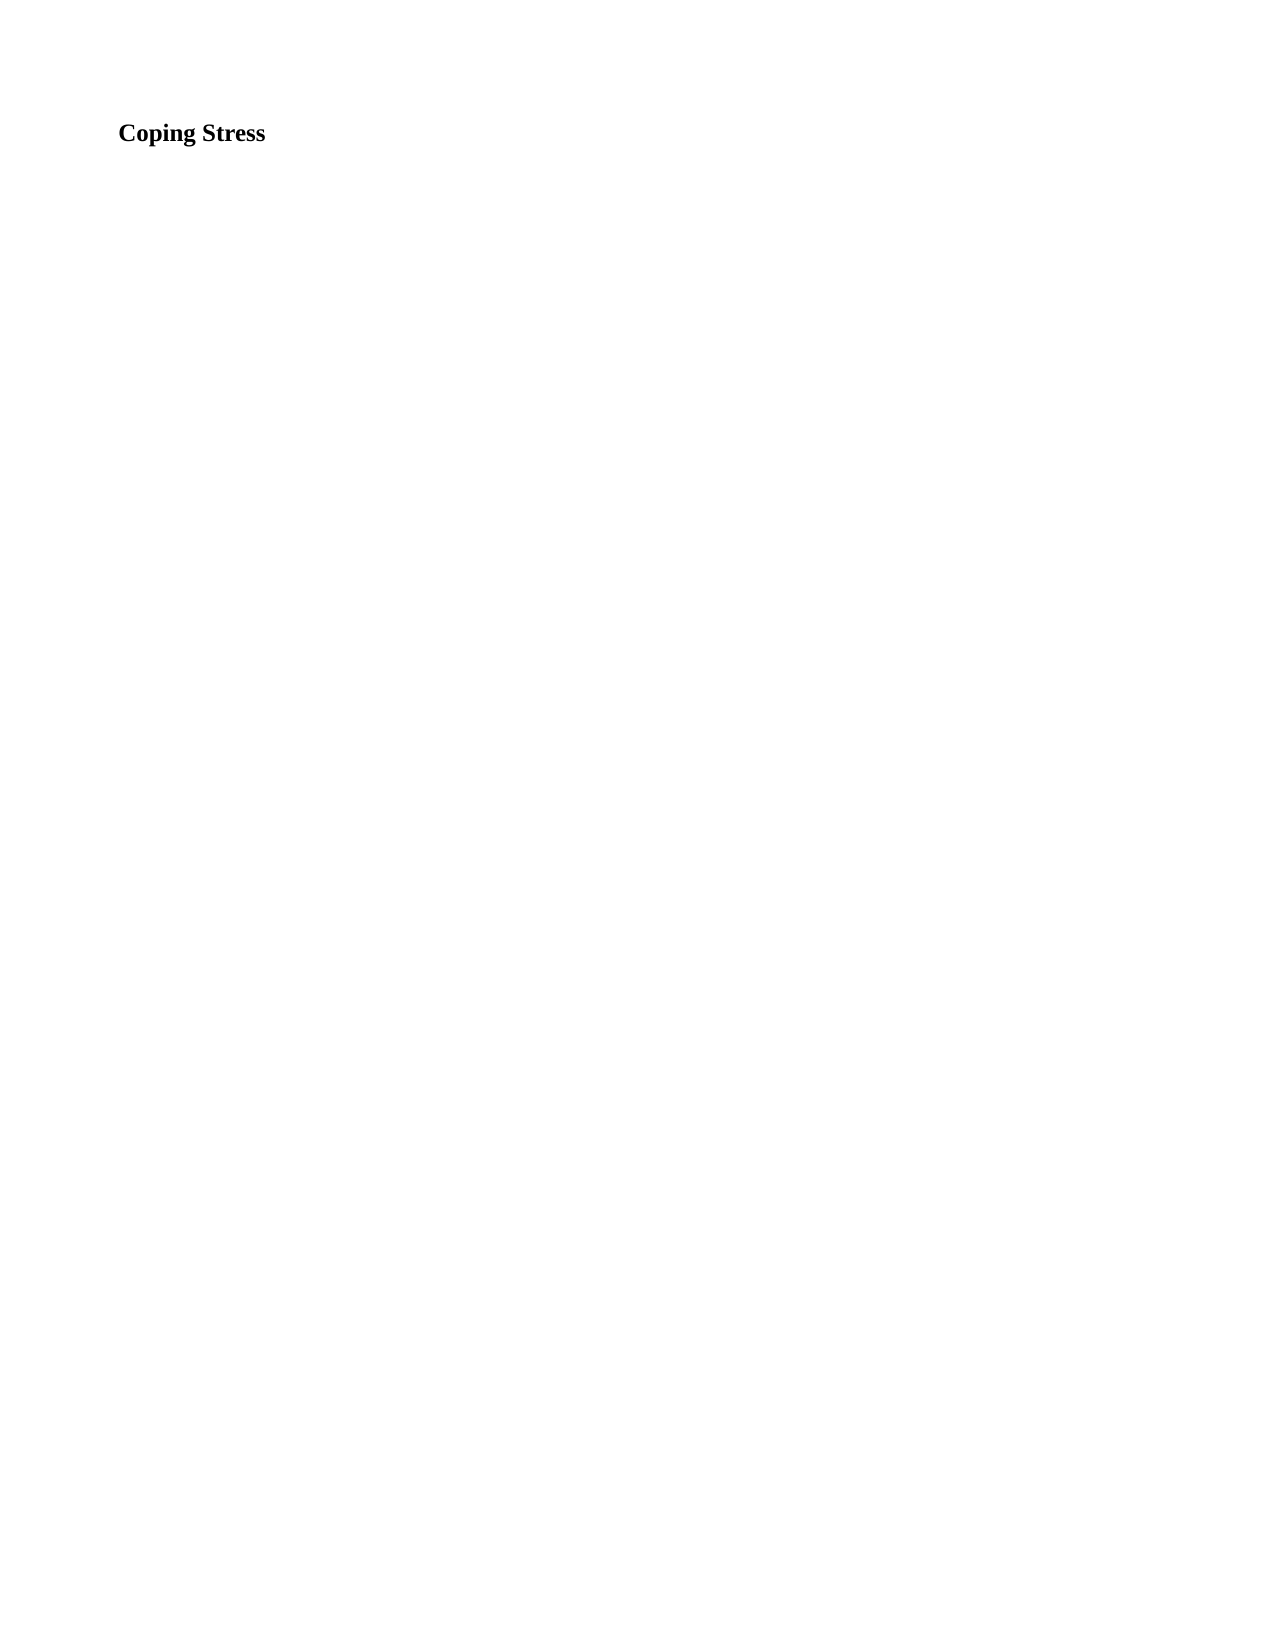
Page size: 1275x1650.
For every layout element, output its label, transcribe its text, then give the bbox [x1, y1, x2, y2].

text Coping Stress [118, 118, 1157, 147]
